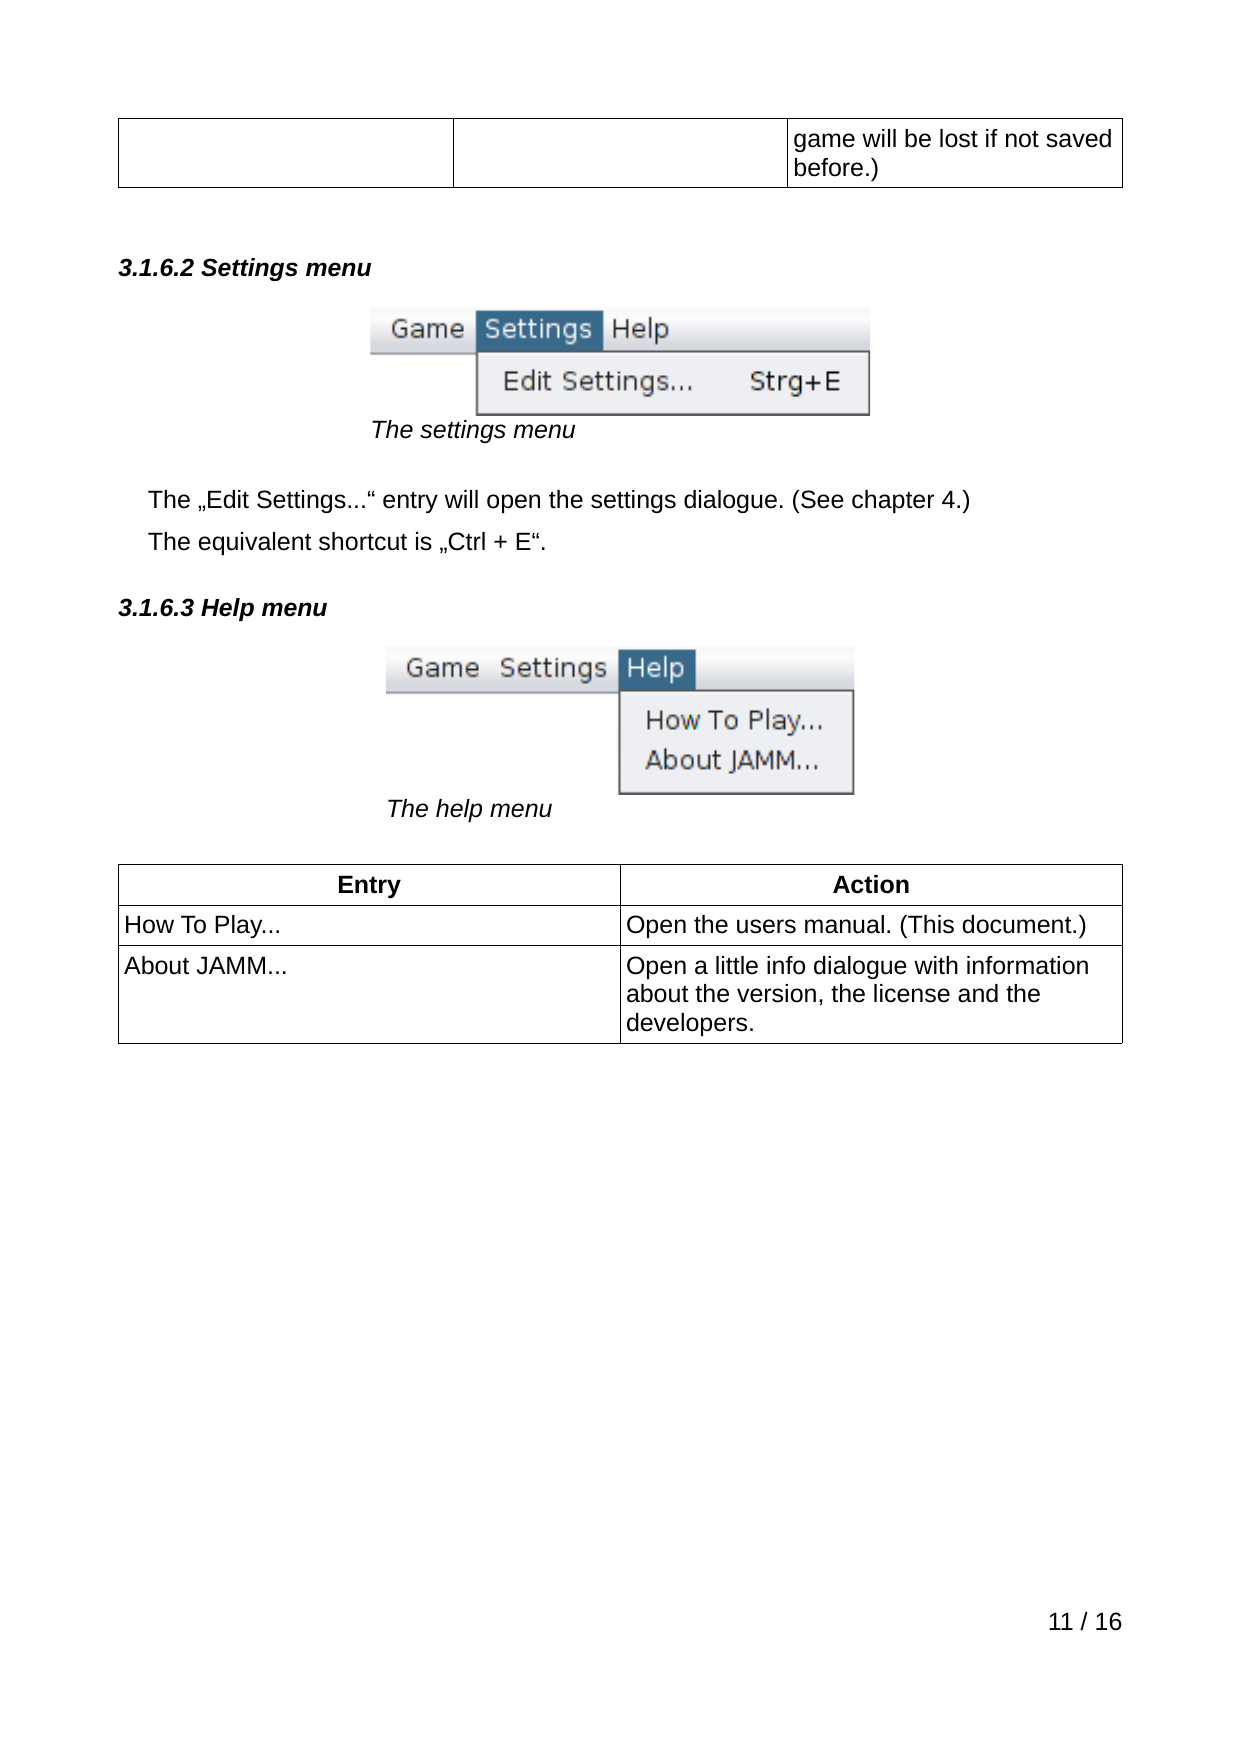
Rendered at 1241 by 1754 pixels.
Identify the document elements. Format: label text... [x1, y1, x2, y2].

text The equivalent shortcut is „Ctrl + E“. [148, 527, 1122, 556]
table_cell game will be lost if not saved before.) [788, 119, 1122, 187]
table_header Action [621, 865, 1122, 904]
picture [370, 307, 871, 416]
subtitle 3.1.6.3 Help menu [118, 593, 1122, 622]
subtitle 3.1.6.2 Settings menu [118, 253, 1122, 282]
table_cell How To Play... [119, 906, 620, 945]
table_cell Open the users manual. (This document.) [621, 906, 1122, 945]
table_cell [454, 119, 787, 187]
text The „Edit Settings...“ entry will open the settings dialogue. (See chapter 4.) [148, 486, 1122, 514]
table_cell [119, 119, 453, 187]
picture [385, 646, 855, 795]
table_cell Open a little info dialogue with information about the version, the license and the developers. [621, 946, 1122, 1043]
table_cell About JAMM... [119, 946, 620, 1043]
text The settings menu [370, 416, 870, 444]
table_header Entry [119, 865, 620, 904]
text The help menu [386, 795, 854, 823]
